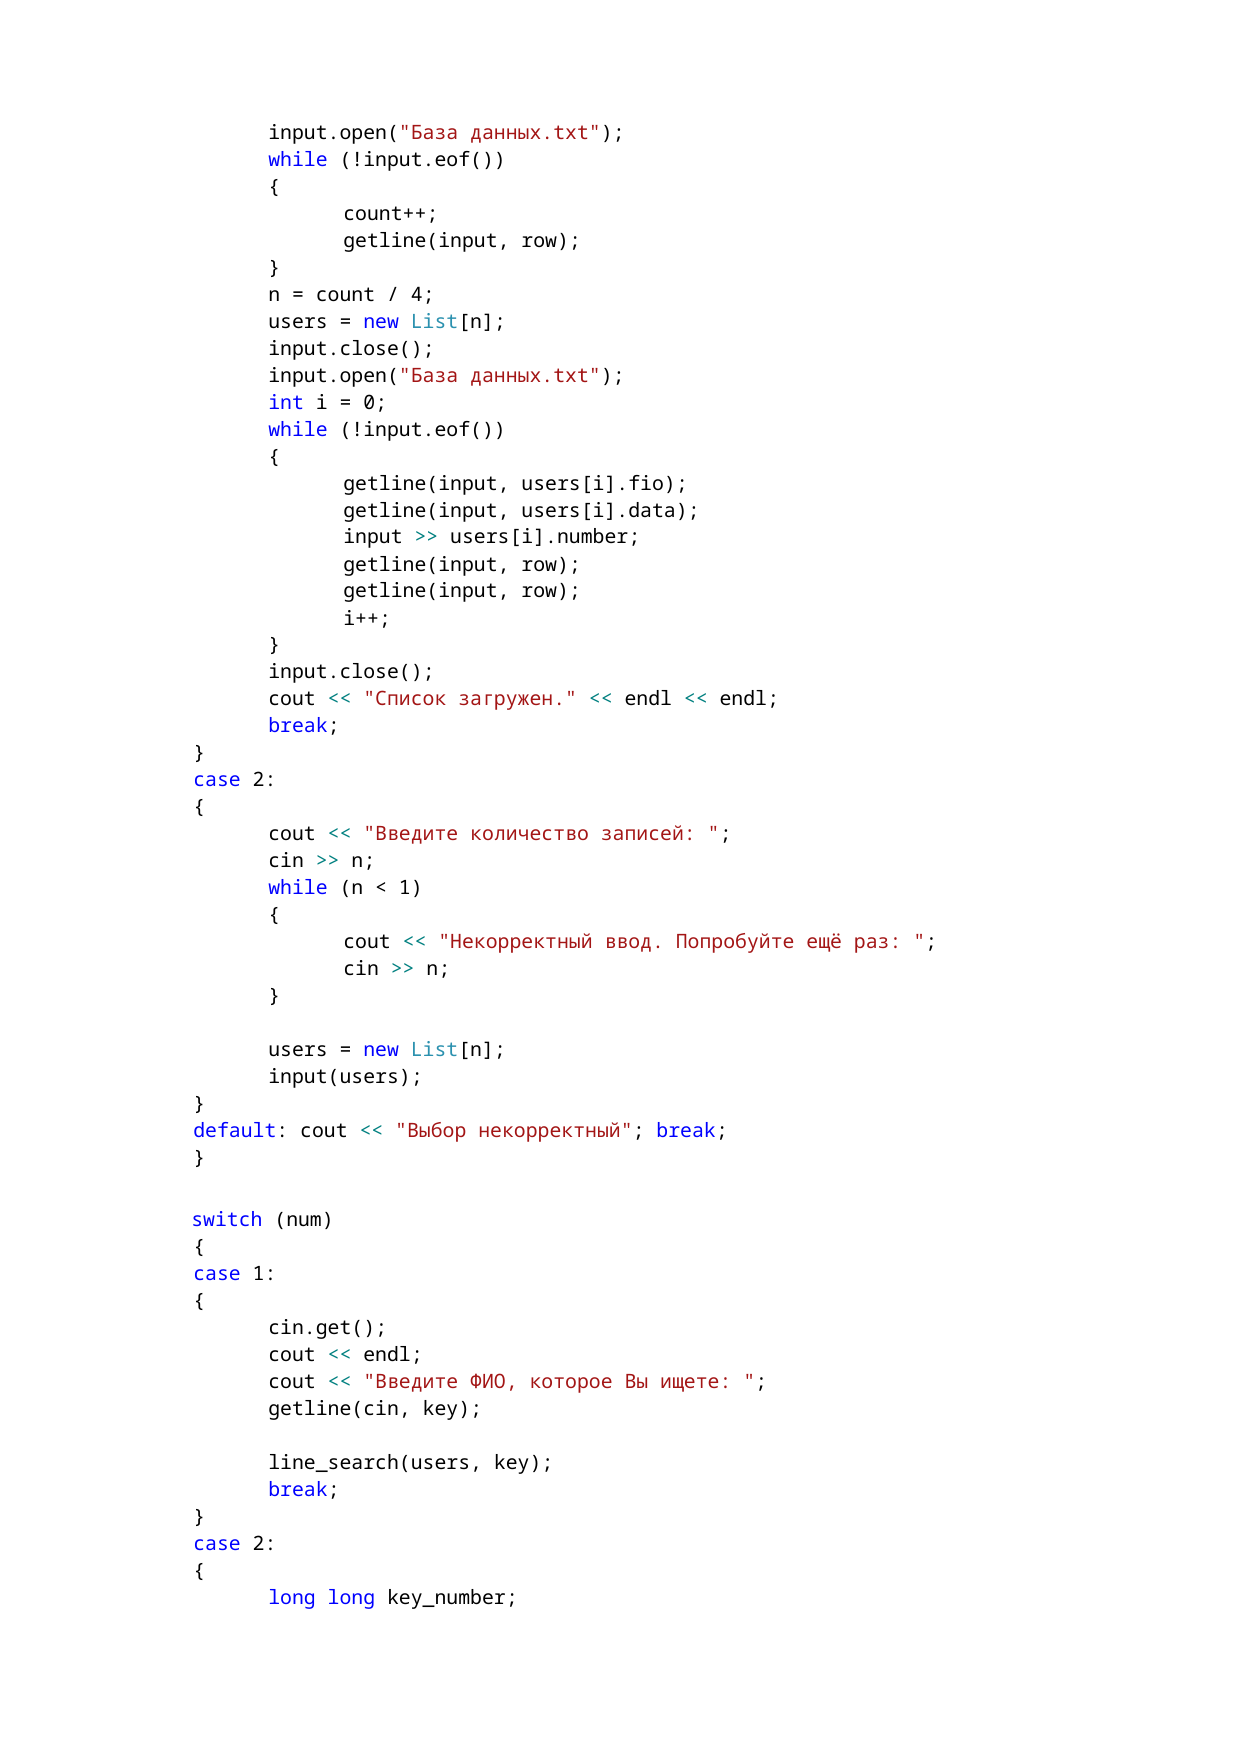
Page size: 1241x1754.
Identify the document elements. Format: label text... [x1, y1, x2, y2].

text } [118, 981, 1122, 1008]
text cin.get(); [118, 1313, 1122, 1341]
text while (!input.eof()) [118, 145, 1122, 172]
text cout << "Некорректный ввод. Попробуйте ещё раз: "; [118, 927, 1122, 954]
text break; [118, 1475, 1122, 1502]
text cout << "Введите ФИО, которое Вы ищете: "; [118, 1367, 1122, 1394]
text { [118, 1233, 1122, 1259]
text { [118, 1556, 1122, 1583]
text getline(input, users[i].data); [118, 496, 1122, 523]
text } [118, 1143, 1122, 1170]
text users = new List[n]; [118, 1035, 1122, 1062]
text cin >> n; [118, 954, 1122, 981]
text cout << endl; [118, 1341, 1122, 1367]
text } [118, 631, 1122, 658]
text cin >> n; [118, 847, 1122, 873]
text } [118, 1089, 1122, 1116]
text int i = 0; [118, 388, 1122, 415]
text getline(input, row); [118, 577, 1122, 604]
text input.close(); [118, 658, 1122, 685]
text { [118, 1287, 1122, 1313]
text case 1: [118, 1259, 1122, 1287]
text input(users); [118, 1062, 1122, 1089]
text getline(input, row); [118, 226, 1122, 253]
text getline(input, users[i].fio); [118, 469, 1122, 496]
text break; [118, 712, 1122, 739]
text } [118, 739, 1122, 766]
text { [118, 901, 1122, 927]
text long long key_number; [118, 1583, 1122, 1610]
text n = count / 4; [118, 280, 1122, 307]
text input.open("База данных.txt"); [118, 118, 1122, 145]
text getline(input, row); [118, 550, 1122, 577]
text cout << "Список загружен." << endl << endl; [118, 685, 1122, 712]
text { [118, 793, 1122, 819]
text { [118, 172, 1122, 199]
text case 2: [118, 1529, 1122, 1556]
text count++; [118, 199, 1122, 226]
text case 2: [118, 766, 1122, 793]
text cout << "Введите количество записей: "; [118, 819, 1122, 847]
text input.open("База данных.txt"); [118, 361, 1122, 388]
text i++; [118, 604, 1122, 631]
text while (!input.eof()) [118, 415, 1122, 442]
text users = new List[n]; [118, 307, 1122, 334]
text input >> users[i].number; [118, 523, 1122, 550]
text default: cout << "Выбор некорректный"; break; [118, 1116, 1122, 1143]
text line_search(users, key); [118, 1448, 1122, 1475]
text getline(cin, key); [118, 1394, 1122, 1421]
text input.close(); [118, 334, 1122, 361]
text switch (num) [118, 1199, 1122, 1233]
text { [118, 442, 1122, 469]
text while (n < 1) [118, 873, 1122, 901]
text } [118, 253, 1122, 280]
text } [118, 1502, 1122, 1529]
